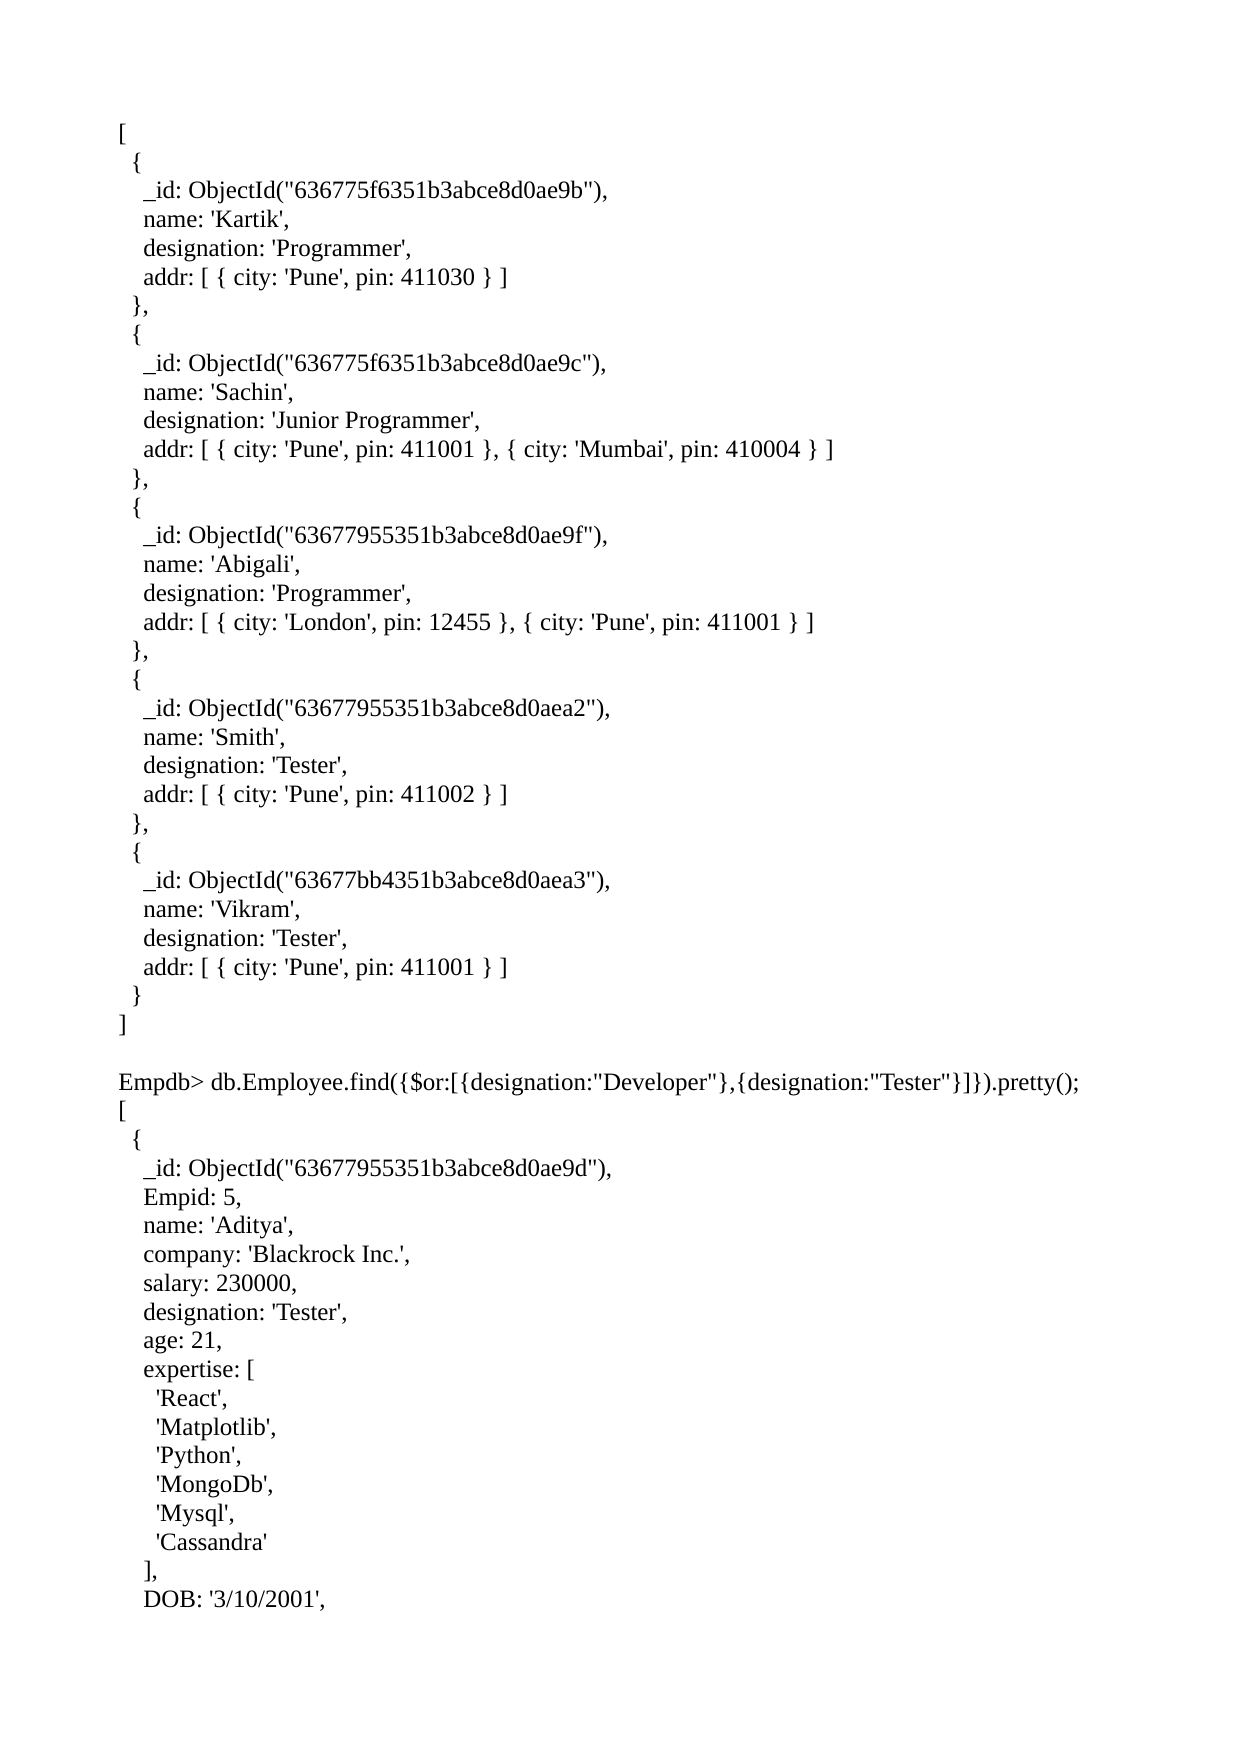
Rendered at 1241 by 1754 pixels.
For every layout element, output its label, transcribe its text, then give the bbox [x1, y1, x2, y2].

text ], [118, 1556, 1122, 1584]
text }, [118, 463, 1122, 492]
text 'MongoDb', [118, 1469, 1122, 1498]
text { [118, 664, 1122, 693]
text ] [118, 1009, 1122, 1038]
text _id: ObjectId("636775f6351b3abce8d0ae9b"), [118, 176, 1122, 204]
text designation: 'Programmer', [118, 578, 1122, 607]
text Empdb> db.Employee.find({$or:[{designation:"Developer"},{designation:"Tester"}]}).pretty(); [118, 1067, 1122, 1096]
text designation: 'Tester', [118, 1297, 1122, 1326]
text name: 'Abigali', [118, 549, 1122, 578]
text [ [118, 118, 1122, 147]
text designation: 'Programmer', [118, 233, 1122, 262]
text { [118, 147, 1122, 176]
text designation: 'Junior Programmer', [118, 406, 1122, 434]
text 'Matplotlib', [118, 1412, 1122, 1441]
text addr: [ { city: 'Pune', pin: 411001 }, { city: 'Mumbai', pin: 410004 } ] [118, 434, 1122, 463]
text addr: [ { city: 'Pune', pin: 411001 } ] [118, 952, 1122, 981]
text } [118, 981, 1122, 1009]
text salary: 230000, [118, 1268, 1122, 1297]
text addr: [ { city: 'London', pin: 12455 }, { city: 'Pune', pin: 411001 } ] [118, 607, 1122, 636]
text 'Mysql', [118, 1498, 1122, 1527]
text name: 'Sachin', [118, 377, 1122, 406]
text DOB: '3/10/2001', [118, 1584, 1122, 1613]
text 'React', [118, 1383, 1122, 1412]
text { [118, 319, 1122, 348]
text company: 'Blackrock Inc.', [118, 1239, 1122, 1268]
text designation: 'Tester', [118, 923, 1122, 952]
text { [118, 492, 1122, 521]
text _id: ObjectId("63677bb4351b3abce8d0aea3"), [118, 866, 1122, 894]
text 'Cassandra' [118, 1527, 1122, 1556]
text addr: [ { city: 'Pune', pin: 411002 } ] [118, 779, 1122, 808]
text { [118, 1124, 1122, 1153]
text Empid: 5, [118, 1182, 1122, 1211]
text { [118, 837, 1122, 866]
text [ [118, 1096, 1122, 1124]
text _id: ObjectId("63677955351b3abce8d0aea2"), [118, 693, 1122, 722]
text age: 21, [118, 1326, 1122, 1354]
text addr: [ { city: 'Pune', pin: 411030 } ] [118, 262, 1122, 291]
text name: 'Aditya', [118, 1211, 1122, 1239]
text _id: ObjectId("63677955351b3abce8d0ae9f"), [118, 521, 1122, 549]
text _id: ObjectId("63677955351b3abce8d0ae9d"), [118, 1153, 1122, 1182]
text }, [118, 808, 1122, 837]
text 'Python', [118, 1441, 1122, 1469]
text name: 'Kartik', [118, 204, 1122, 233]
text name: 'Smith', [118, 722, 1122, 751]
text designation: 'Tester', [118, 751, 1122, 779]
text name: 'Vikram', [118, 894, 1122, 923]
text }, [118, 291, 1122, 319]
text }, [118, 636, 1122, 664]
text _id: ObjectId("636775f6351b3abce8d0ae9c"), [118, 348, 1122, 377]
text expertise: [ [118, 1354, 1122, 1383]
